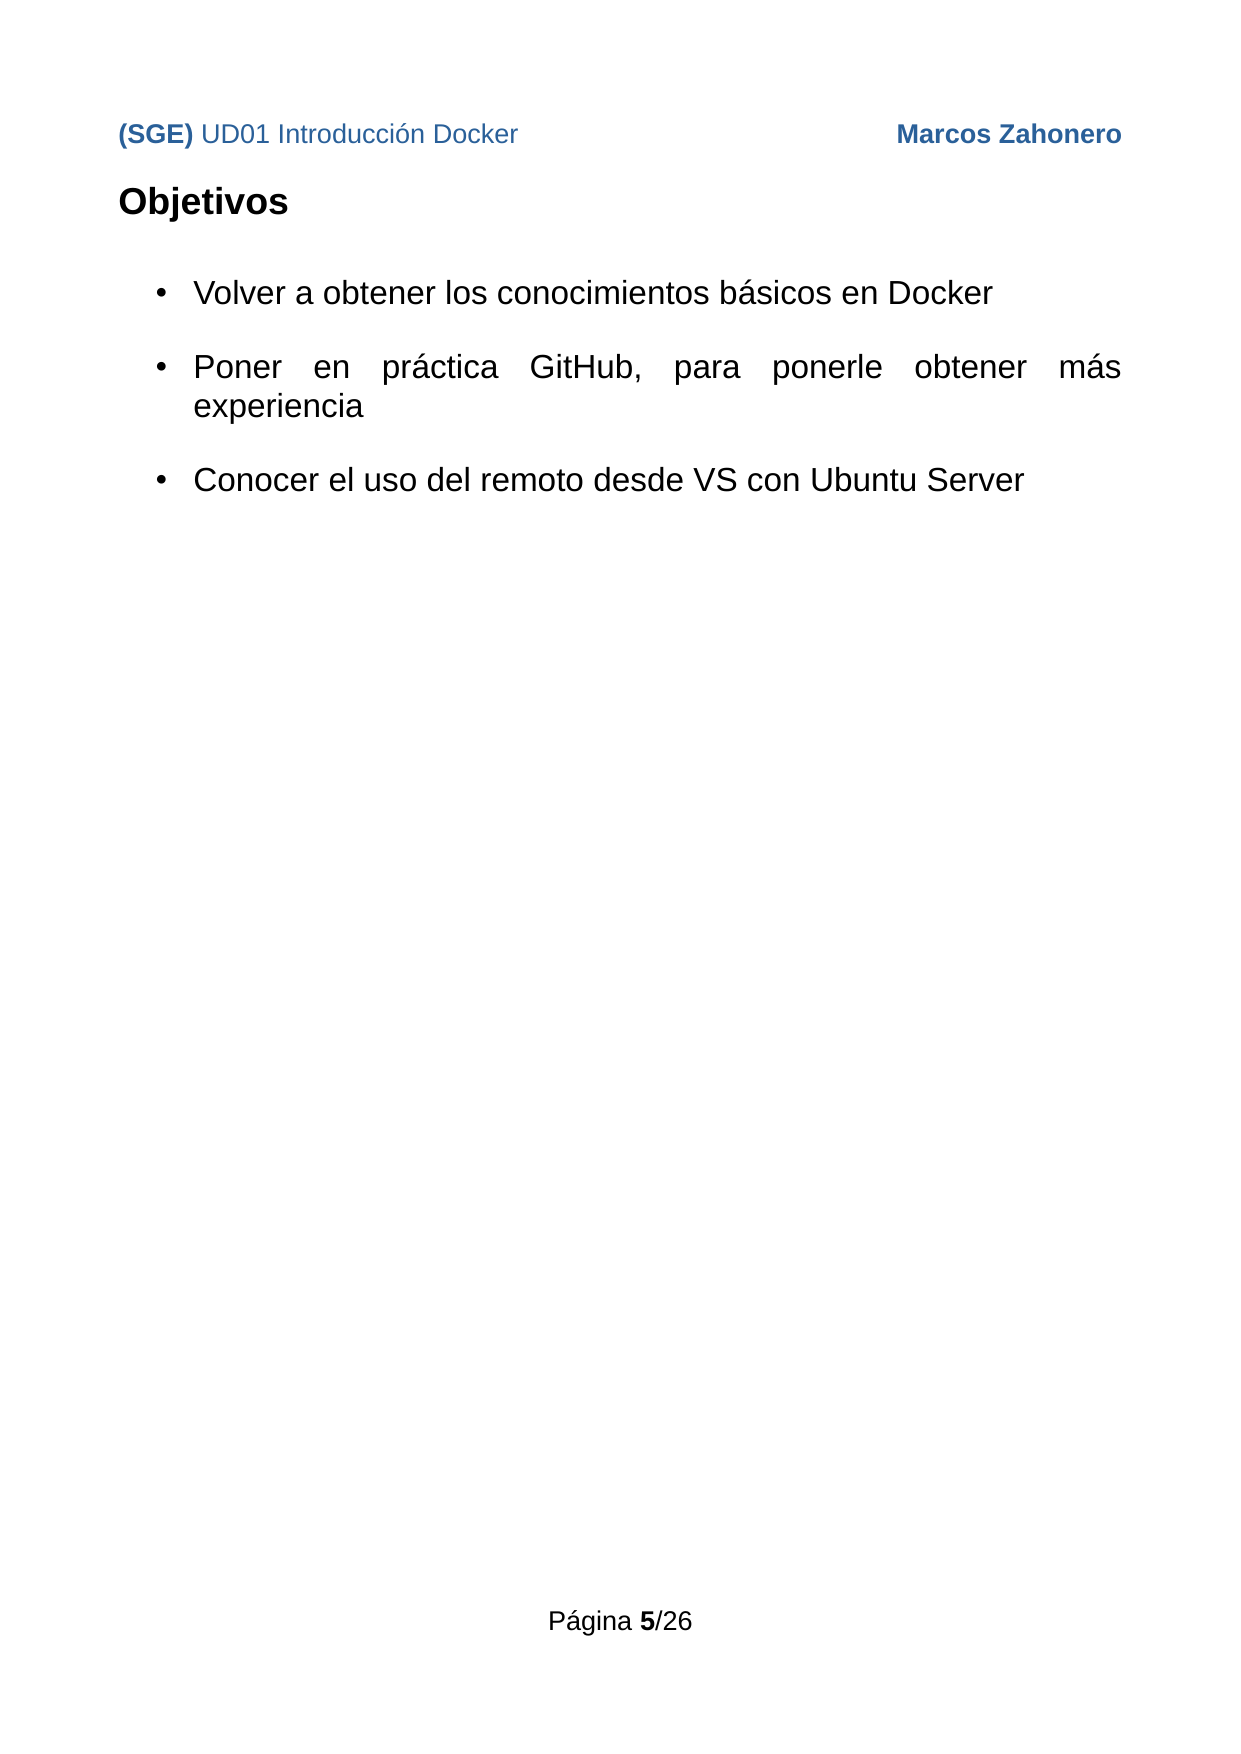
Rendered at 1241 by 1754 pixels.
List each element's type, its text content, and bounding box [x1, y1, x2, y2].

list Conocer el uso del remoto desde VS con Ubuntu Server [156, 460, 1122, 499]
list Volver a obtener los conocimientos básicos en Docker [156, 273, 1122, 312]
list Poner en práctica GitHub, para ponerle obtener más experiencia [156, 347, 1122, 424]
subtitle Objetivos [118, 179, 1122, 222]
